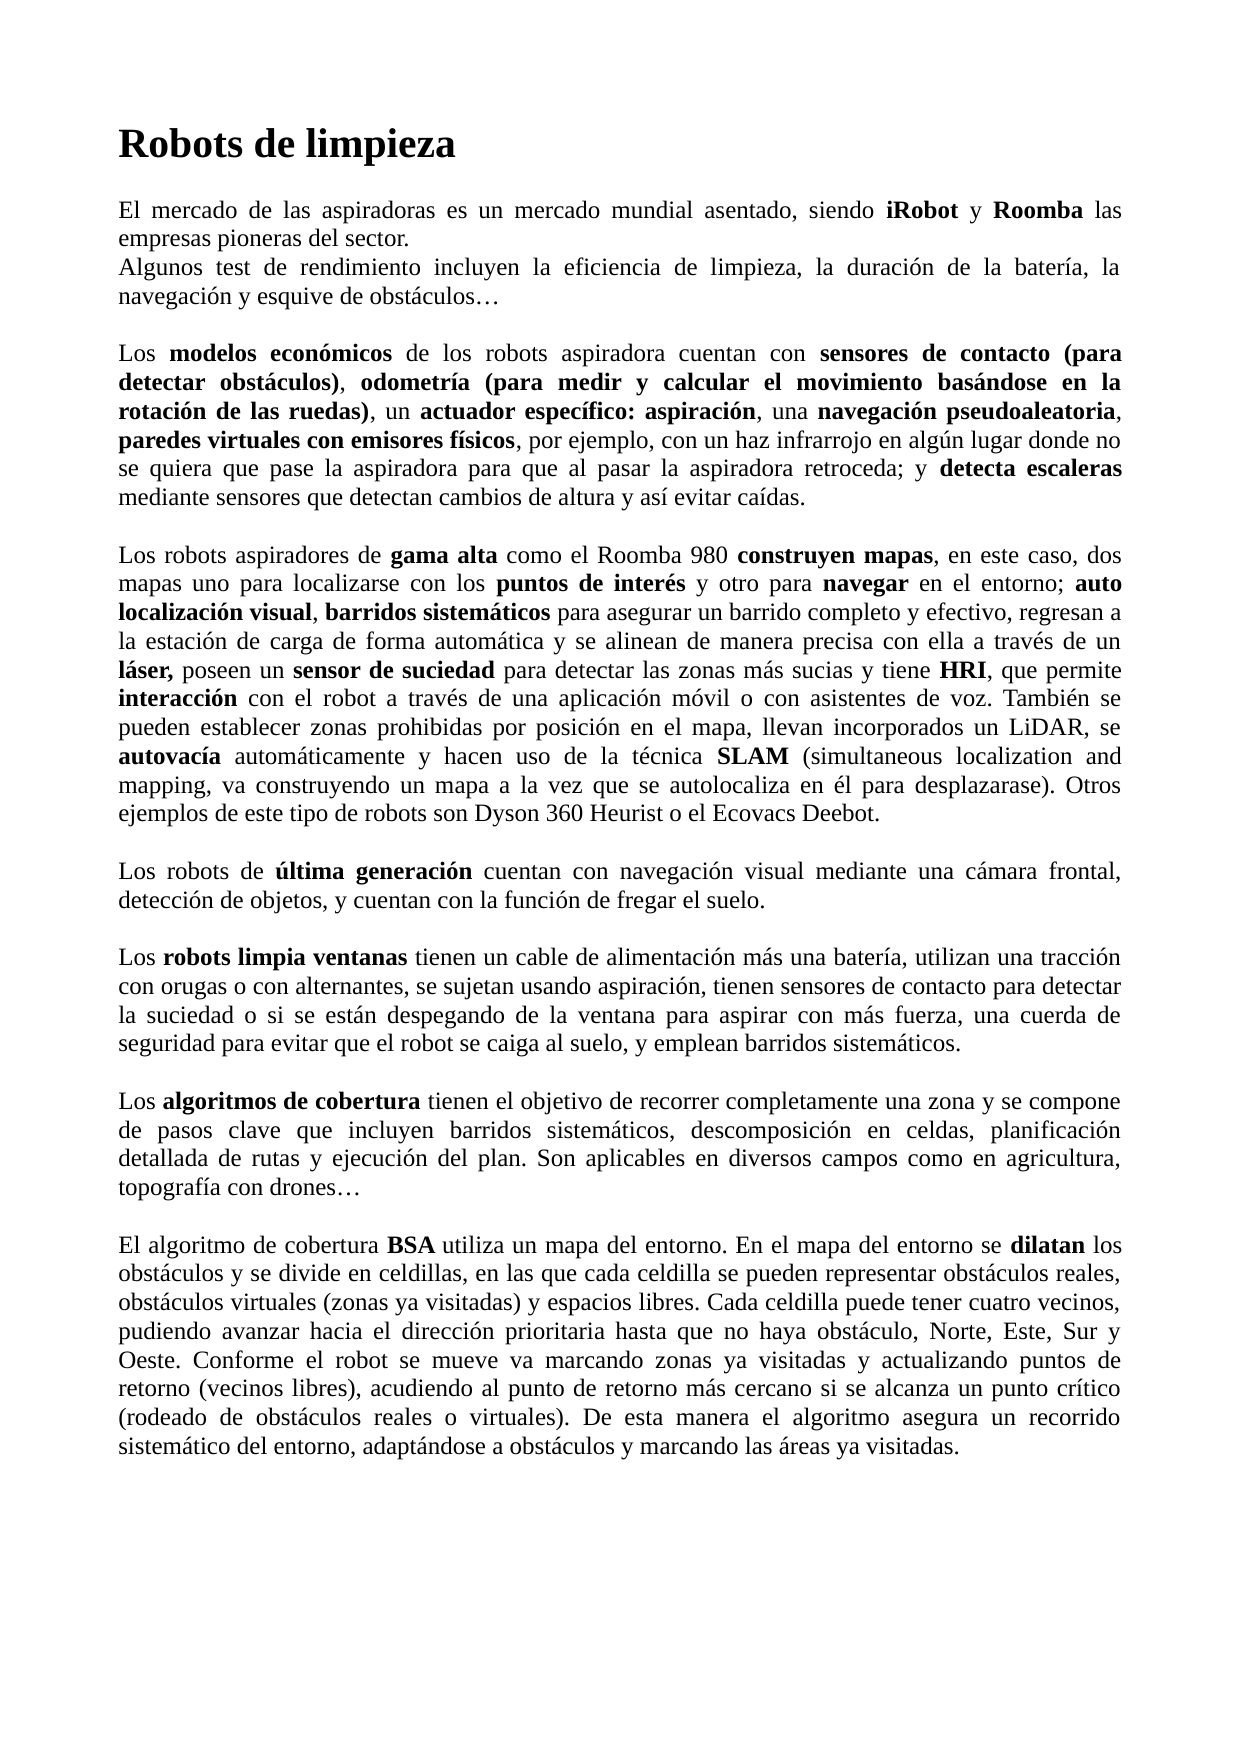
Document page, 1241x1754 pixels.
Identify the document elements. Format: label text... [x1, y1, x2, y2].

text El mercado de las aspiradoras es un mercado mundial asentado, siendo iRobot y Roomba las empresas pioneras del sector. [118, 195, 1122, 252]
text Los modelos económicos de los robots aspiradora cuentan con sensores de contacto (para detectar obstáculos), odometría (para medir y calcular el movimiento basándose en la rotación de las ruedas), un actuador específico: aspiración, una navegación pseudoaleatoria, paredes virtuales con emisores físicos, por ejemplo, con un haz infrarrojo en algún lugar donde no se quiera que pase la aspiradora para que al pasar la aspiradora retroceda; y detecta escaleras mediante sensores que detectan cambios de altura y así evitar caídas. [118, 338, 1122, 511]
text Los robots aspiradores de gama alta como el Roomba 980 construyen mapas, en este caso, dos mapas uno para localizarse con los puntos de interés y otro para navegar en el entorno; auto localización visual, barridos sistemáticos para asegurar un barrido completo y efectivo, regresan a la estación de carga de forma automática y se alinean de manera precisa con ella a través de un láser, poseen un sensor de suciedad para detectar las zonas más sucias y tiene HRI, que permite interacción con el robot a través de una aplicación móvil o con asistentes de voz. También se pueden establecer zonas prohibidas por posición en el mapa, llevan incorporados un LiDAR, se autovacía automáticamente y hacen uso de la técnica SLAM (simultaneous localization and mapping, va construyendo un mapa a la vez que se autolocaliza en él para desplazarase). Otros ejemplos de este tipo de robots son Dyson 360 Heurist o el Ecovacs Deebot. [118, 540, 1122, 827]
text El algoritmo de cobertura BSA utiliza un mapa del entorno. En el mapa del entorno se dilatan los obstáculos y se divide en celdillas, en las que cada celdilla se pueden representar obstáculos reales, obstáculos virtuales (zonas ya visitadas) y espacios libres. Cada celdilla puede tener cuatro vecinos, pudiendo avanzar hacia el dirección prioritaria hasta que no haya obstáculo, Norte, Este, Sur y Oeste. Conforme el robot se mueve va marcando zonas ya visitadas y actualizando puntos de retorno (vecinos libres), acudiendo al punto de retorno más cercano si se alcanza un punto crítico (rodeado de obstáculos reales o virtuales). De esta manera el algoritmo asegura un recorrido sistemático del entorno, adaptándose a obstáculos y marcando las áreas ya visitadas. [118, 1230, 1122, 1460]
text Los robots de última generación cuentan con navegación visual mediante una cámara frontal, detección de objetos, y cuentan con la función de fregar el suelo. [118, 856, 1122, 913]
text Los algoritmos de cobertura tienen el objetivo de recorrer completamente una zona y se compone de pasos clave que incluyen barridos sistemáticos, descomposición en celdas, planificación detallada de rutas y ejecución del plan. Son aplicables en diversos campos como en agricultura, topografía con drones… [118, 1086, 1122, 1201]
text Los robots limpia ventanas tienen un cable de alimentación más una batería, utilizan una tracción con orugas o con alternantes, se sujetan usando aspiración, tienen sensores de contacto para detectar la suciedad o si se están despegando de la ventana para aspirar con más fuerza, una cuerda de seguridad para evitar que el robot se caiga al suelo, y emplean barridos sistemáticos. [118, 942, 1122, 1057]
text Robots de limpieza [118, 118, 1122, 166]
text Algunos test de rendimiento incluyen la eficiencia de limpieza, la duración de la batería, la navegación y esquive de obstáculos… [118, 252, 1122, 310]
